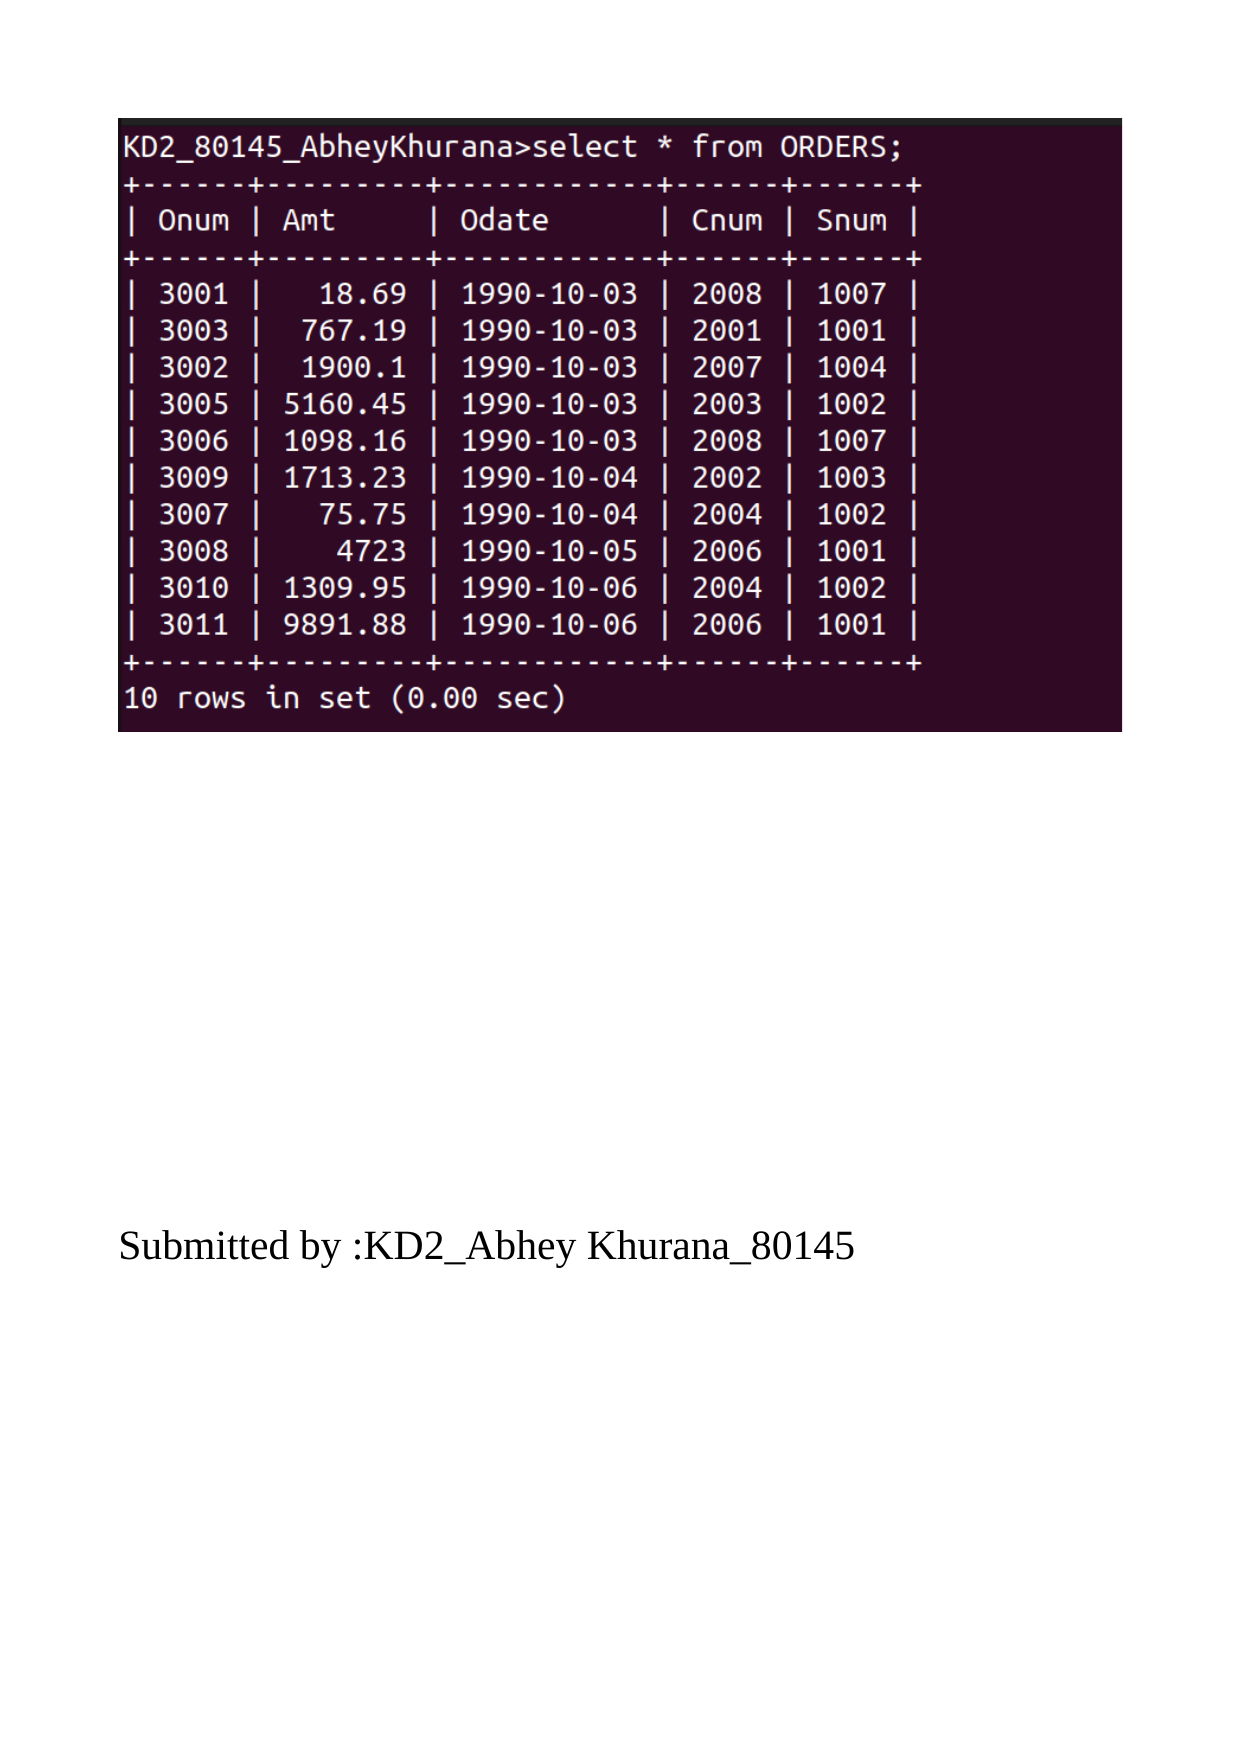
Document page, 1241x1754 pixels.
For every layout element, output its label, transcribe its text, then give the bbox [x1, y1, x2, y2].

picture [118, 118, 1123, 732]
text Submitted by :KD2_Abhey Khurana_80145 [118, 1220, 1122, 1268]
